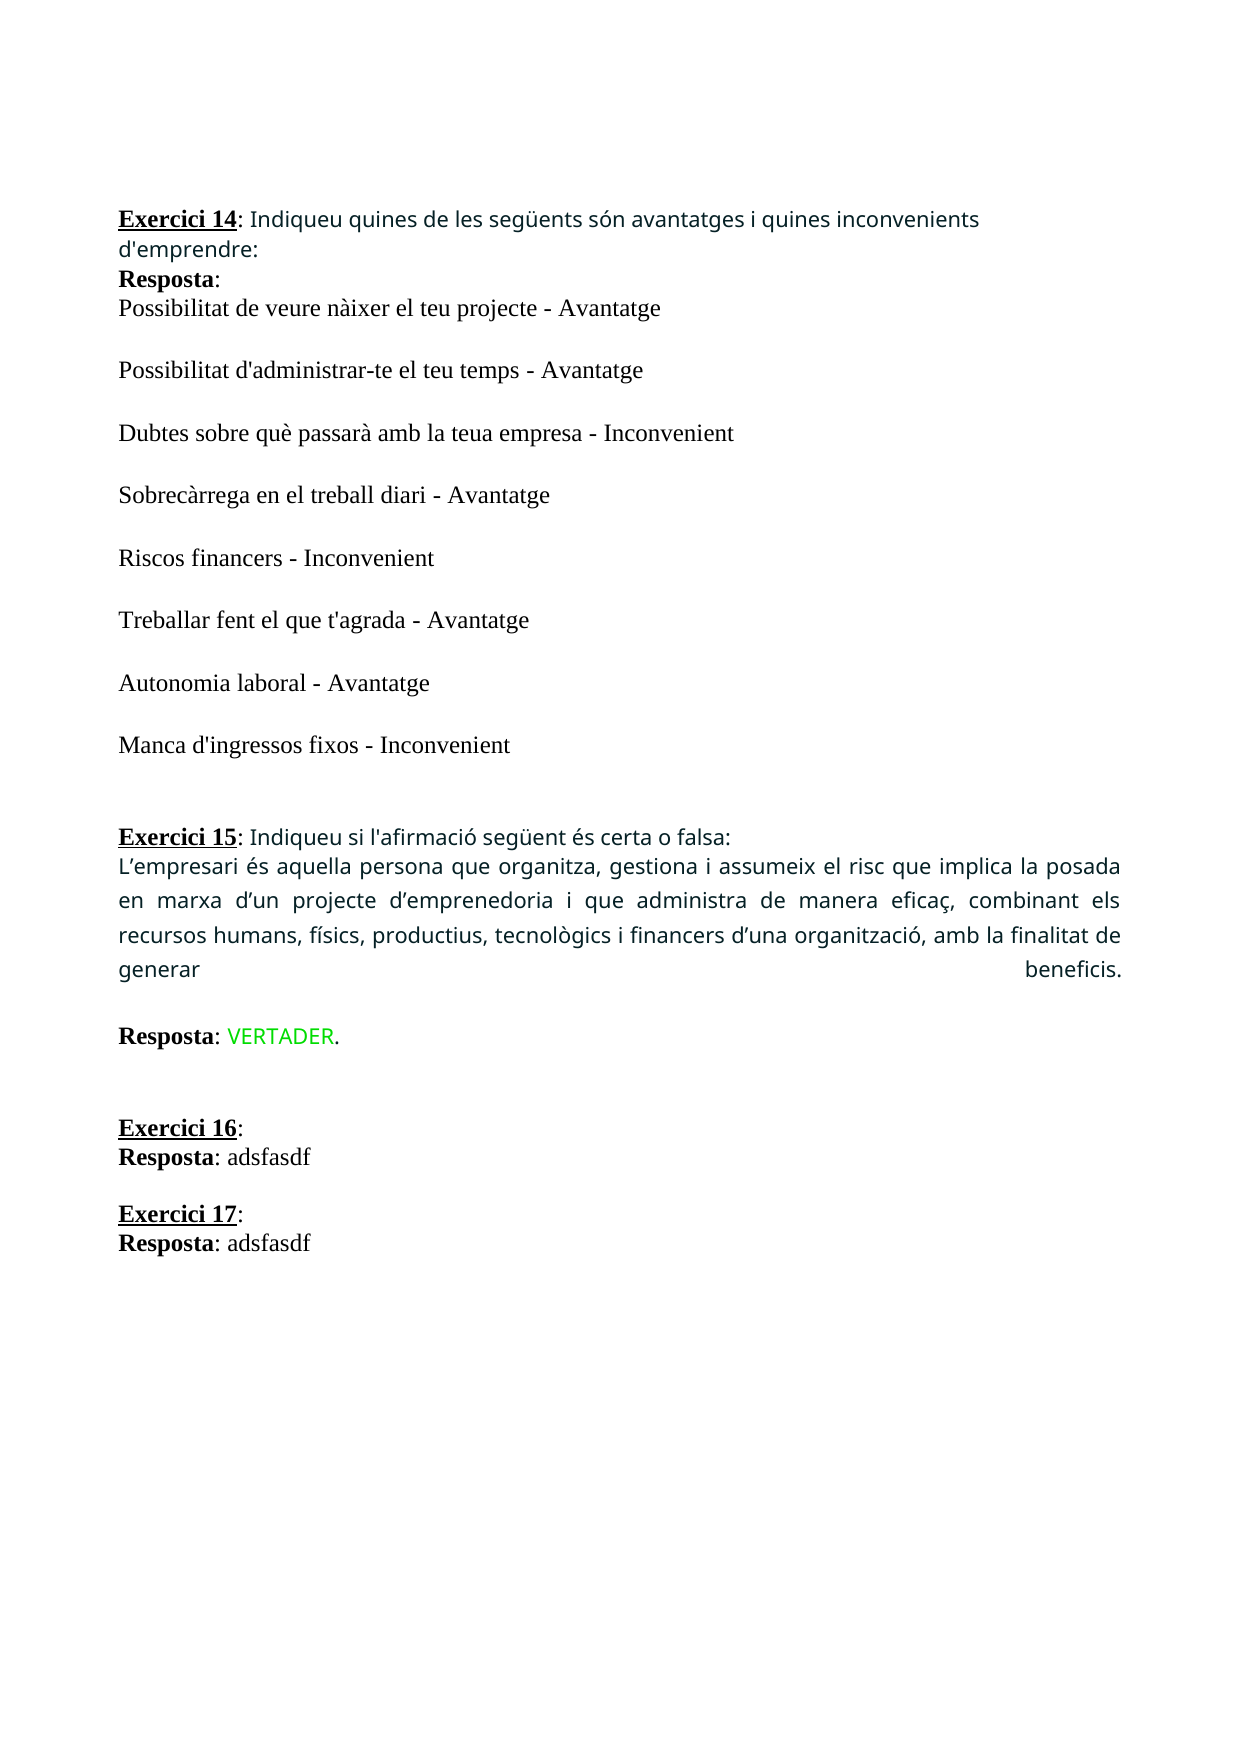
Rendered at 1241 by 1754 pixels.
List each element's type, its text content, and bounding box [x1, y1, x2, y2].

text Possibilitat d'administrar-te el teu temps - Avantatge [118, 355, 1122, 384]
text Exercici 14: Indiqueu quines de les següents són avantatges i quines inconvenients d'emprendre: Resposta: [118, 204, 1122, 293]
text Autonomia laboral - Avantatge [118, 668, 1122, 696]
text Exercici 15: Indiqueu si l'afirmació següent és certa o falsa: [118, 821, 1122, 851]
text Treballar fent el que t'agrada - Avantatge [118, 605, 1122, 634]
text Sobrecàrrega en el treball diari - Avantatge [118, 480, 1122, 509]
text Possibilitat de veure nàixer el teu projecte - Avantatge [118, 293, 1122, 321]
text Dubtes sobre què passarà amb la teua empresa - Inconvenient [118, 418, 1122, 446]
text Manca d'ingressos fixos - Inconvenient [118, 730, 1122, 759]
text Exercici 17: Resposta: adsfasdf [118, 1199, 1122, 1257]
text Exercici 16: Resposta: adsfasdf [118, 1113, 1122, 1171]
text L’empresari és aquella persona que organitza, gestiona i assumeix el risc que implica la posada en marxa d’un projecte d’emprenedoria i que administra de manera eficaç, combinant els recursos humans, físics, productius, tecnològics i financers d’una organització, amb la finalitat de generar beneficis. Resposta: VERTADER. [118, 851, 1122, 1051]
text Riscos financers - Inconvenient [118, 543, 1122, 571]
